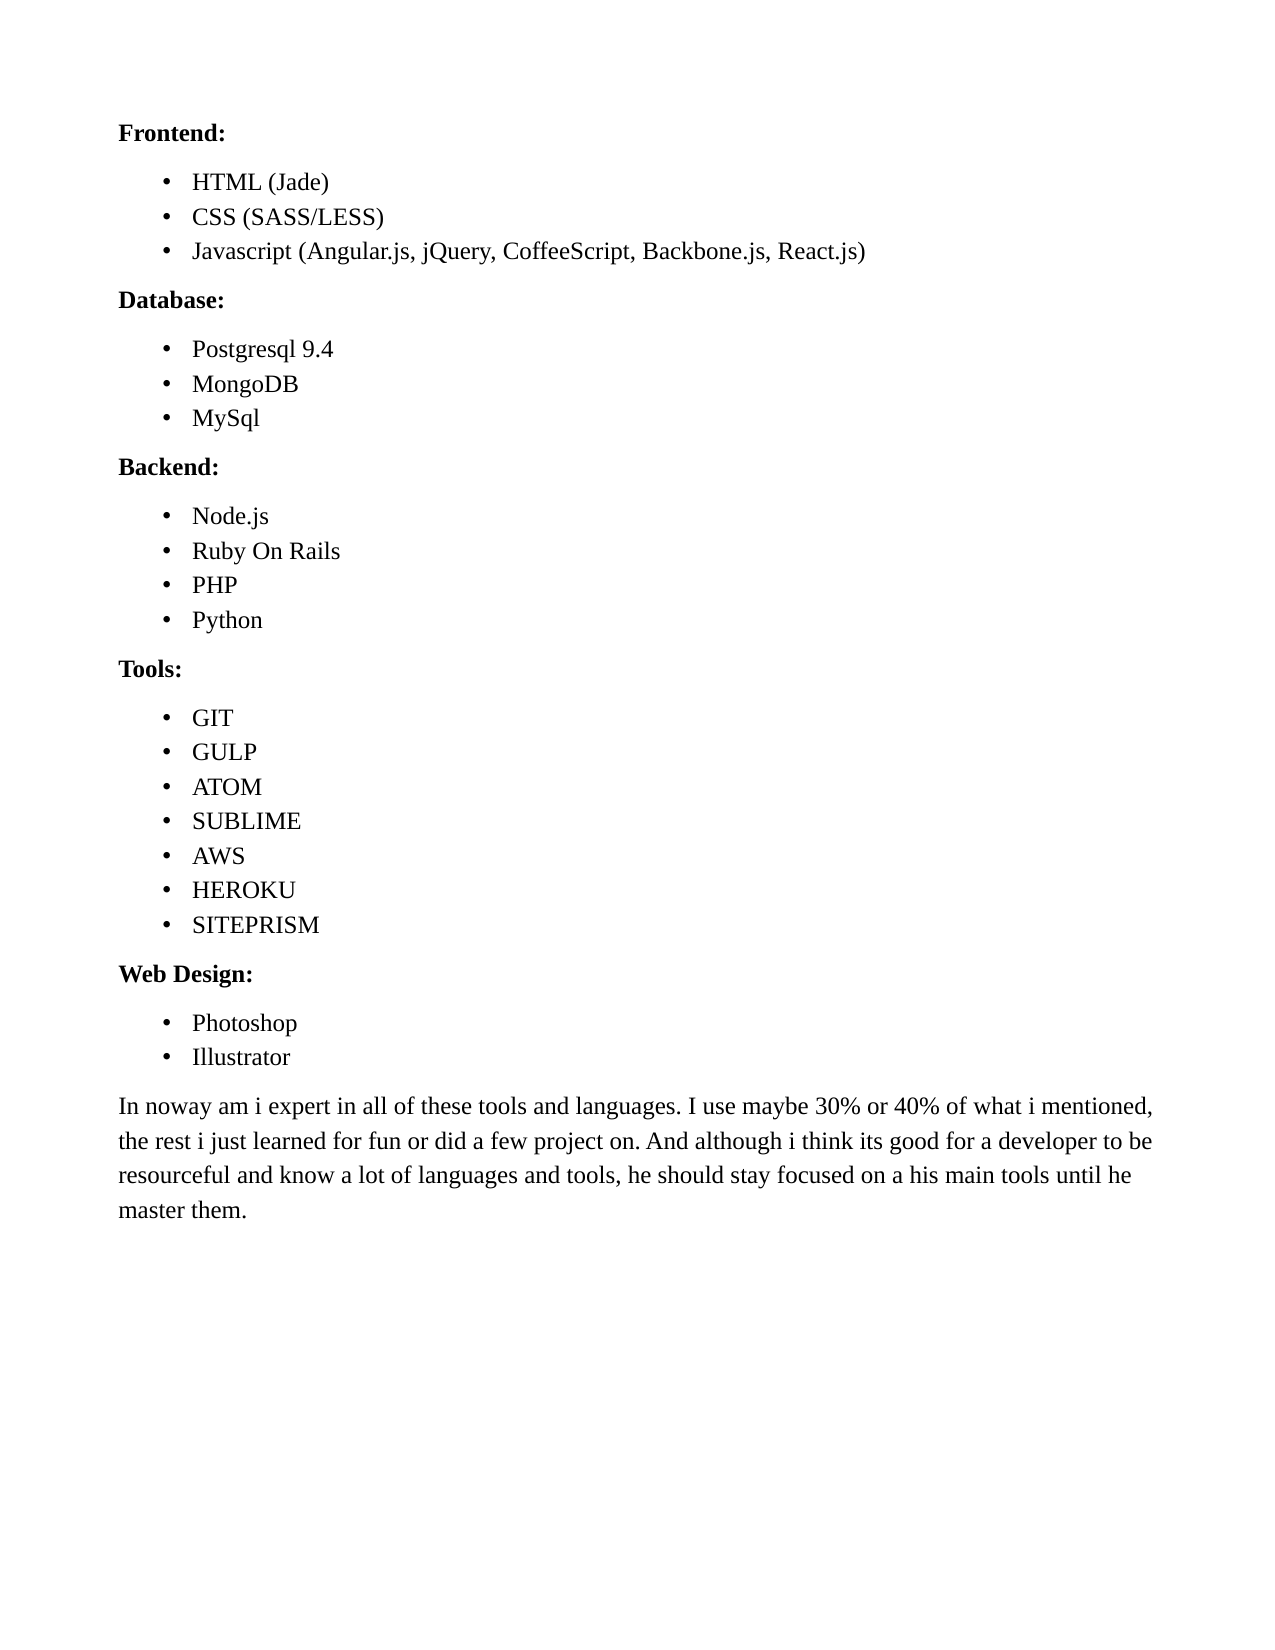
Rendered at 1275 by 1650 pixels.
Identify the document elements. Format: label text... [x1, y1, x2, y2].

list Photoshop [162, 1008, 1157, 1037]
list CSS (SASS/LESS) [162, 202, 1157, 230]
list Postgresql 9.4 [162, 334, 1157, 363]
list Python [162, 605, 1157, 633]
list ATOM [162, 772, 1157, 801]
text Backend: [118, 452, 1157, 481]
text Frontend: [118, 118, 1157, 147]
text Web Design: [118, 959, 1157, 988]
list GIT [162, 703, 1157, 732]
text In noway am i expert in all of these tools and languages. I use maybe 30% or 40% of what i mentioned, the rest i just learned for fun or did a few project on. And although i think its good for a developer to be resourceful and know a lot of languages and tools, he should stay focused on a his main tools until he master them. [118, 1091, 1157, 1224]
list Node.js [162, 501, 1157, 530]
list Javascript (Angular.js, jQuery, CoffeeScript, Backbone.js, React.js) [162, 236, 1157, 265]
list MongoDB [162, 369, 1157, 397]
list Illustrator [162, 1042, 1157, 1071]
list AWS [162, 841, 1157, 869]
list HTML (Jade) [162, 167, 1157, 196]
list Ruby On Rails [162, 536, 1157, 564]
list SUBLIME [162, 806, 1157, 835]
list MySql [162, 403, 1157, 432]
list PHP [162, 570, 1157, 599]
text Tools: [118, 654, 1157, 683]
list HEROKU [162, 875, 1157, 904]
list SITEPRISM [162, 910, 1157, 938]
text Database: [118, 285, 1157, 314]
list GULP [162, 737, 1157, 766]
